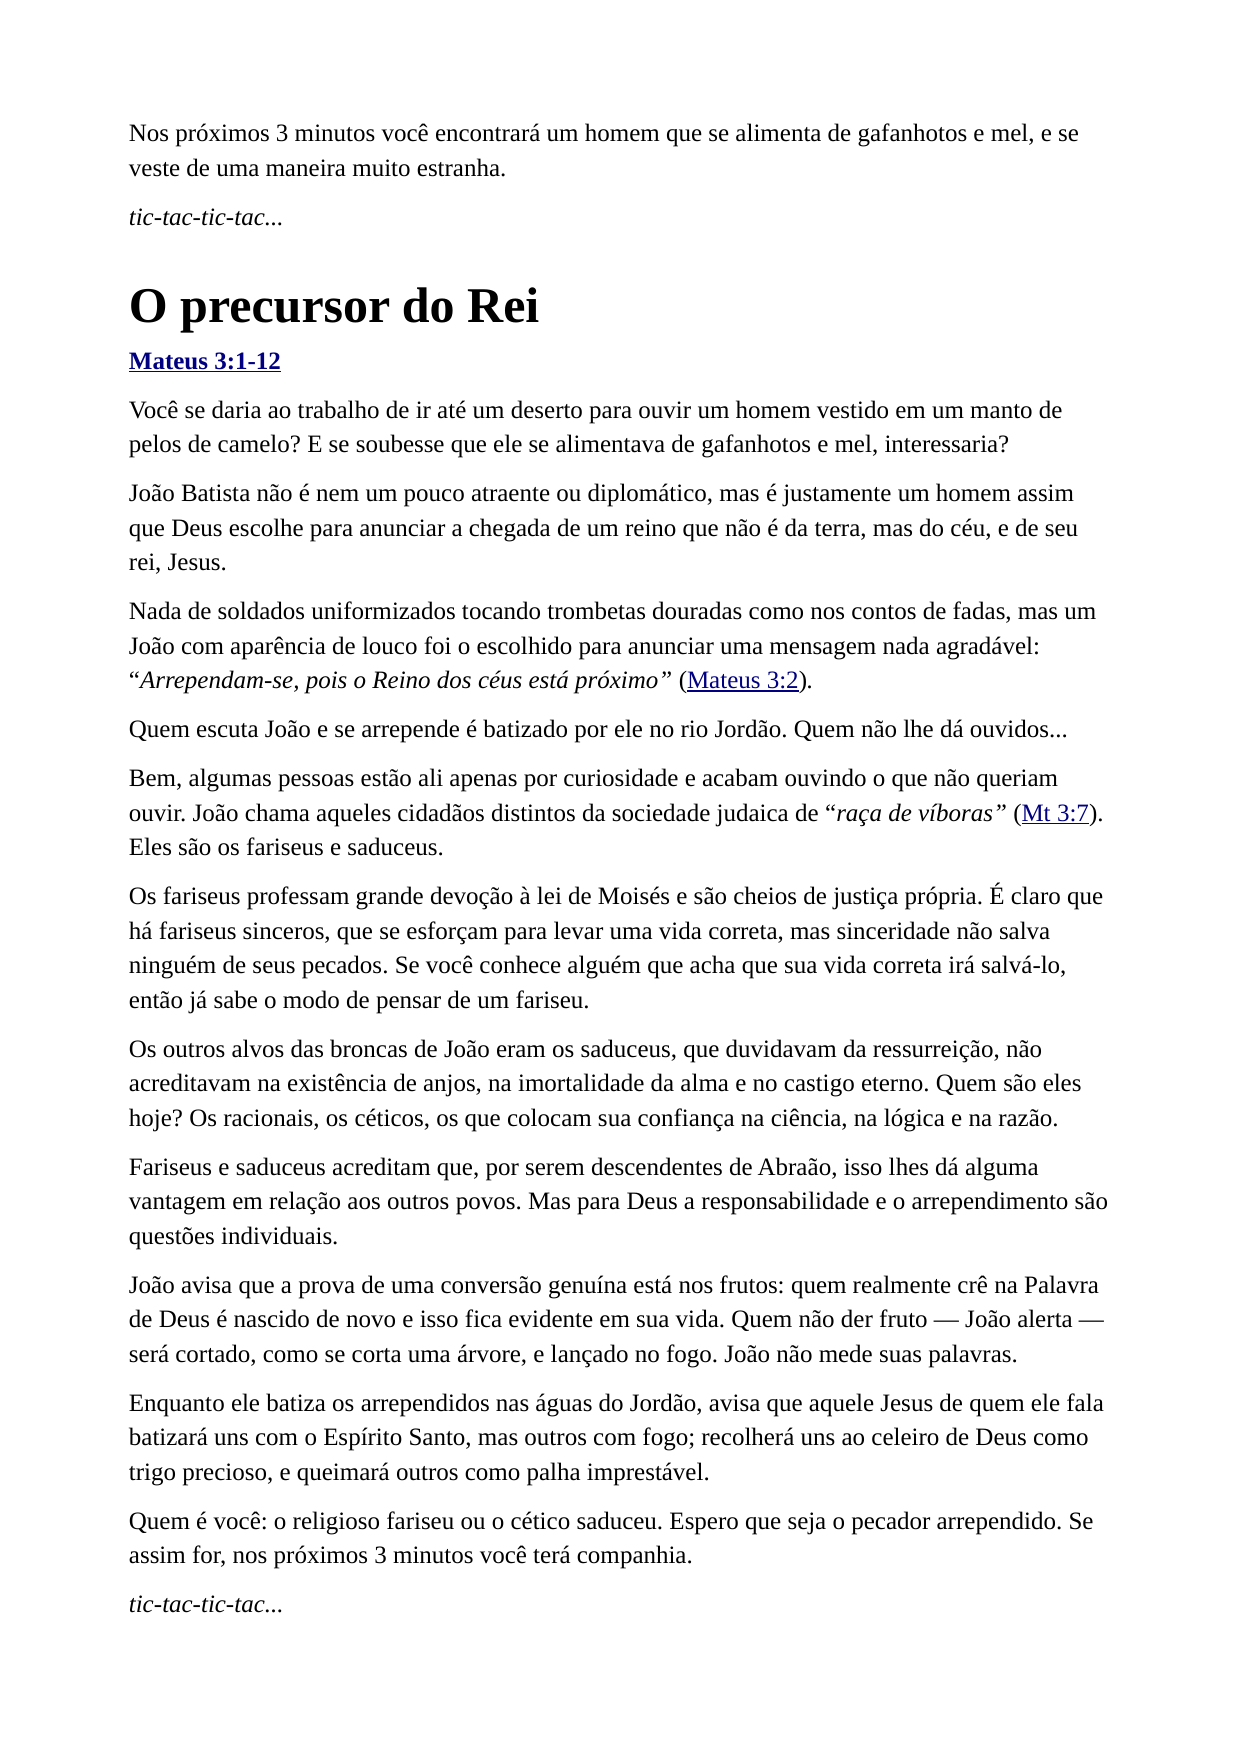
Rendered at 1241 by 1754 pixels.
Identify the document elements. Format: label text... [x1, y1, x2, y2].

text Nada de soldados uniformizados tocando trombetas douradas como nos contos de fadas, mas um João com aparência de louco foi o escolhido para anunciar uma mensagem nada agradável: “Arrependam-se, pois o Reino dos céus está próximo” (Mateus 3:2). [129, 596, 1111, 694]
text Fariseus e saduceus acreditam que, por serem descendentes de Abraão, isso lhes dá alguma vantagem em relação aos outros povos. Mas para Deus a responsabilidade e o arrependimento são questões individuais. [129, 1152, 1111, 1250]
subtitle O precursor do Rei [129, 276, 1111, 333]
text Você se daria ao trabalho de ir até um deserto para ouvir um homem vestido em um manto de pelos de camelo? E se soubesse que ele se alimentava de gafanhotos e mel, interessaria? [129, 395, 1111, 458]
text Quem é você: o religioso fariseu ou o cético saduceu. Espero que seja o pecador arrependido. Se assim for, nos próximos 3 minutos você terá companhia. [129, 1506, 1111, 1569]
text Bem, algumas pessoas estão ali apenas por curiosidade e acabam ouvindo o que não queriam ouvir. João chama aqueles cidadãos distintos da sociedade judaica de “raça de víboras” (Mt 3:7). Eles são os fariseus e saduceus. [129, 763, 1111, 861]
text Quem escuta João e se arrepende é batizado por ele no rio Jordão. Quem não lhe dá ouvidos... [129, 714, 1111, 743]
text tic-tac-tic-tac... [129, 1589, 1111, 1618]
text João avisa que a prova de uma conversão genuína está nos frutos: quem realmente crê na Palavra de Deus é nascido de novo e isso fica evidente em sua vida. Quem não der fruto — João alerta — será cortado, como se corta uma árvore, e lançado no fogo. João não mede suas palavras. [129, 1270, 1111, 1368]
text Os outros alvos das broncas de João eram os saduceus, que duvidavam da ressurreição, não acreditavam na existência de anjos, na imortalidade da alma e no castigo eterno. Quem são eles hoje? Os racionais, os céticos, os que colocam sua confiança na ciência, na lógica e na razão. [129, 1034, 1111, 1132]
text Mateus 3:1-12 [129, 346, 1111, 374]
text Os fariseus professam grande devoção à lei de Moisés e são cheios de justiça própria. É claro que há fariseus sinceros, que se esforçam para levar uma vida correta, mas sinceridade não salva ninguém de seus pecados. Se você conhece alguém que acha que sua vida correta irá salvá-lo, então já sabe o modo de pensar de um fariseu. [129, 881, 1111, 1014]
text Nos próximos 3 minutos você encontrará um homem que se alimenta de gafanhotos e mel, e se veste de uma maneira muito estranha. [129, 118, 1111, 181]
text João Batista não é nem um pouco atraente ou diplomático, mas é justamente um homem assim que Deus escolhe para anunciar a chegada de um reino que não é da terra, mas do céu, e de seu rei, Jesus. [129, 478, 1111, 576]
text Enquanto ele batiza os arrependidos nas águas do Jordão, avisa que aquele Jesus de quem ele fala batizará uns com o Espírito Santo, mas outros com fogo; recolherá uns ao celeiro de Deus como trigo precioso, e queimará outros como palha imprestável. [129, 1388, 1111, 1486]
text tic-tac-tic-tac... [129, 202, 1111, 230]
